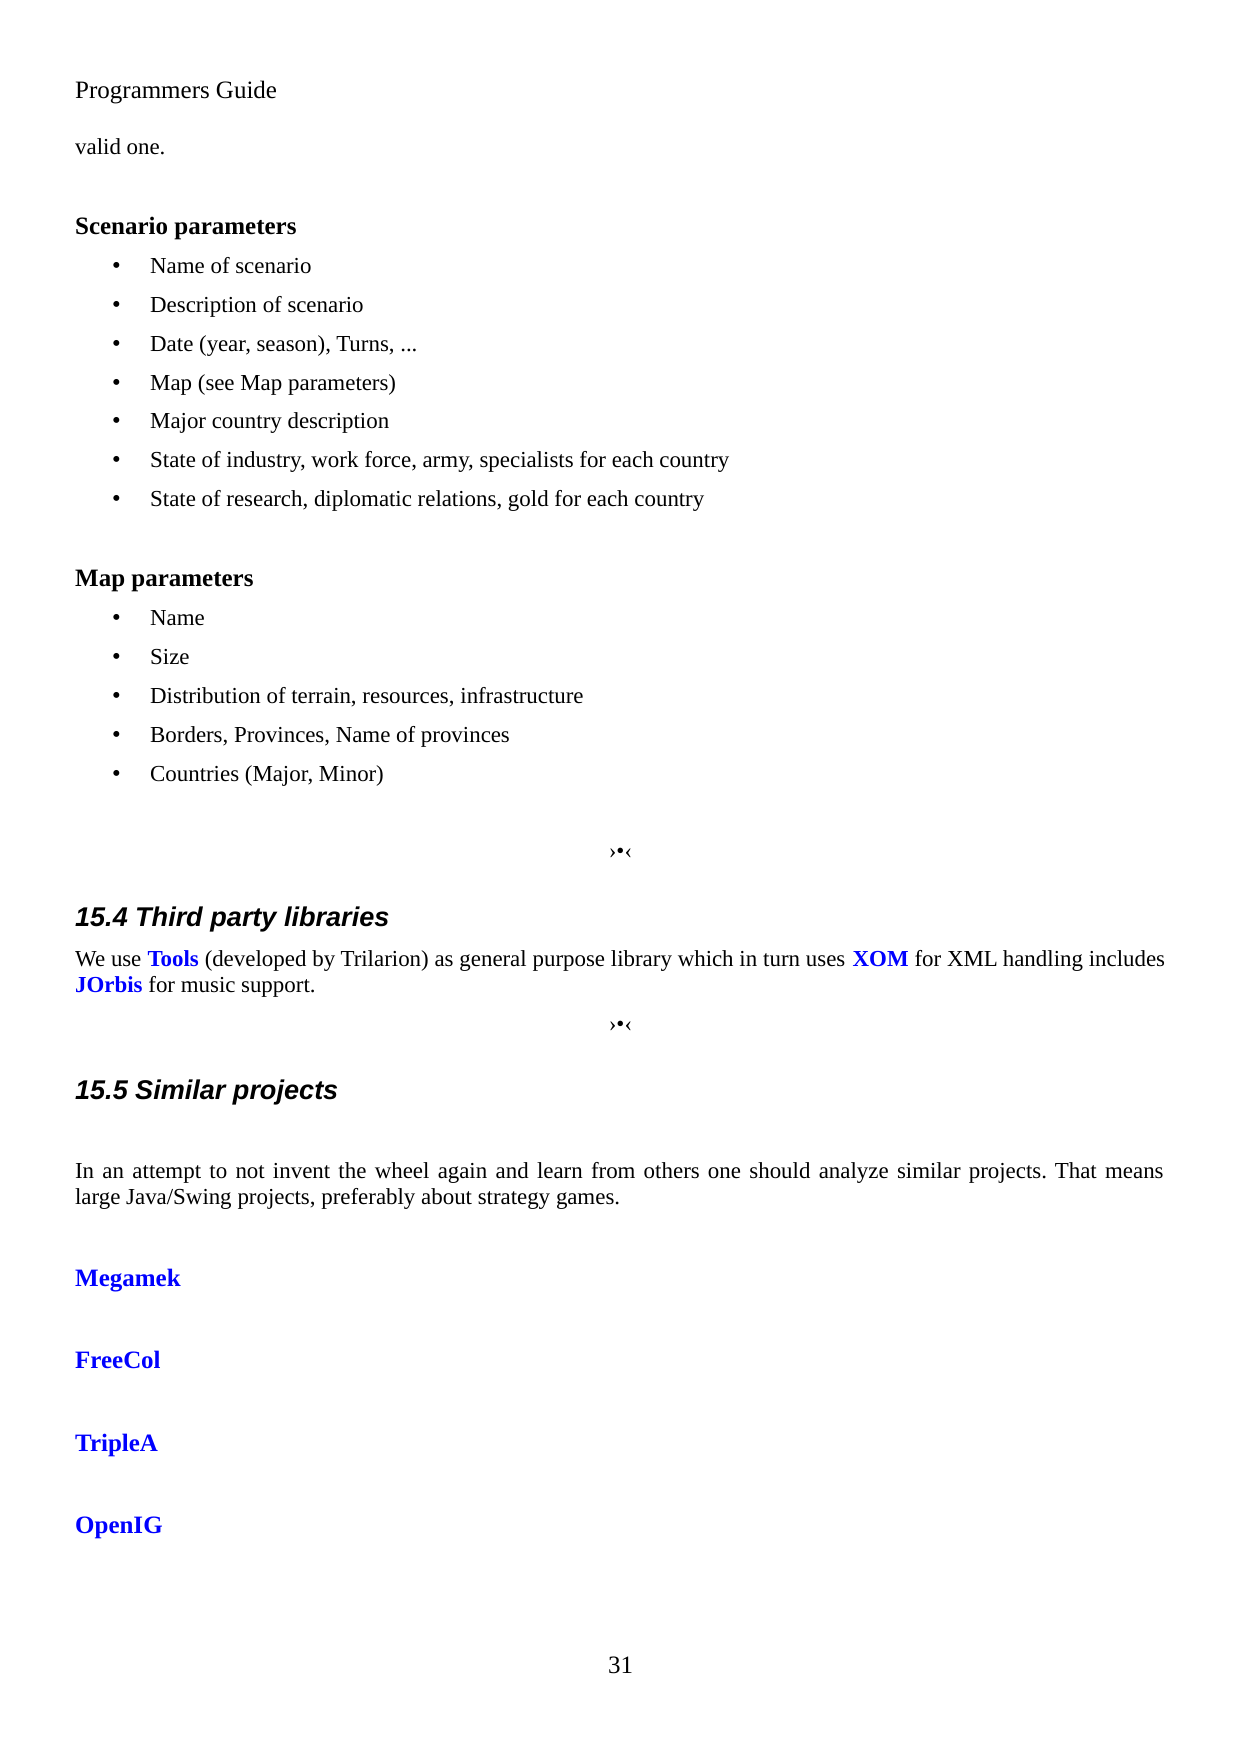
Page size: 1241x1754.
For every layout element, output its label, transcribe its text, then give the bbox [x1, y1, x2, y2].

list Major country description [112, 408, 1166, 434]
list Date (year, season), Turns, ... [112, 330, 1166, 356]
list Size [112, 643, 1166, 669]
subtitle Third party libraries [75, 901, 1166, 932]
text TripleA [75, 1428, 1166, 1457]
text valid one. [75, 133, 1166, 159]
text ›•‹ [75, 1010, 1166, 1037]
list Distribution of terrain, resources, infrastructure [112, 682, 1166, 708]
text We use Tools (developed by Trilarion) as general purpose library which in turn uses XOM for XML handling includes JOrbis for music support. [75, 945, 1166, 998]
list State of research, diplomatic relations, gold for each country [112, 485, 1166, 512]
list State of industry, work force, army, specialists for each country [112, 446, 1166, 473]
text ›•‹ [75, 837, 1166, 864]
list Name [112, 604, 1166, 631]
text OpenIG [75, 1511, 1166, 1539]
text Map parameters [75, 563, 1166, 592]
subtitle Similar projects [75, 1074, 1166, 1105]
text FreeCol [75, 1346, 1166, 1374]
text Megamek [75, 1263, 1166, 1292]
text In an attempt to not invent the wheel again and learn from others one should analyze similar projects. That means large Java/Swing projects, preferably about strategy games. [75, 1157, 1166, 1209]
text Scenario parameters [75, 211, 1166, 240]
list Name of scenario [112, 252, 1166, 278]
list Map (see Map parameters) [112, 369, 1166, 395]
list Description of scenario [112, 291, 1166, 317]
list Borders, Provinces, Name of provinces [112, 721, 1166, 747]
list Countries (Major, Minor) [112, 760, 1166, 786]
